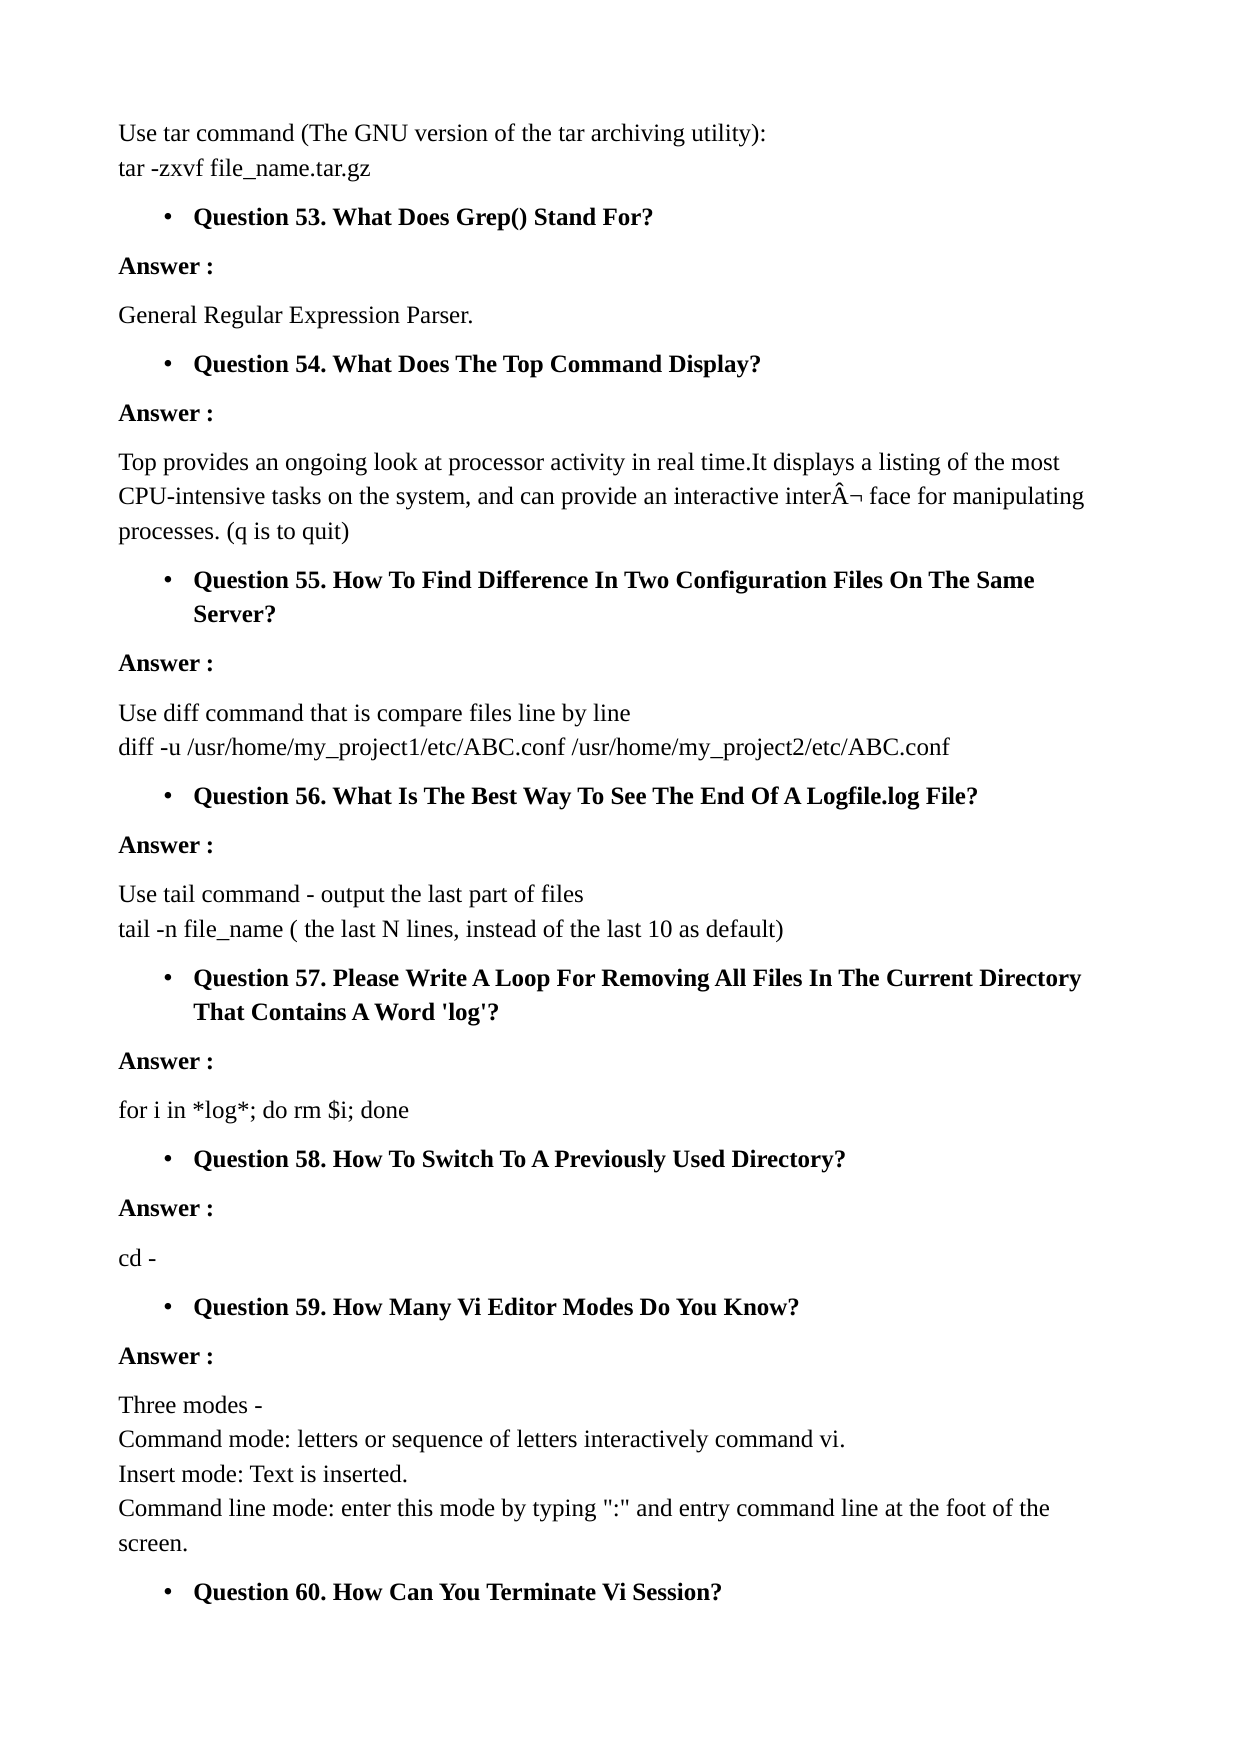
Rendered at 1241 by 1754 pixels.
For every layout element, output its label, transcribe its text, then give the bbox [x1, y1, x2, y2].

text Use diff command that is compare files line by line diff -u /usr/home/my_project1/etc/ABC.conf /usr/home/my_project2/etc/ABC.conf [118, 698, 1122, 761]
list Question 57. Please Write A Loop For Removing All Files In The Current Directory That Contains A Word 'log'? [164, 963, 1122, 1026]
list Question 59. How Many Vi Editor Modes Do You Know? [164, 1292, 1122, 1320]
list Question 55. How To Find Difference In Two Configuration Files On The Same Server? [164, 565, 1122, 628]
text for i in *log*; do rm $i; done [118, 1095, 1122, 1124]
text Use tail command - output the last part of files tail -n file_name ( the last N lines, instead of the last 10 as default) [118, 879, 1122, 942]
list Question 58. How To Switch To A Previously Used Directory? [164, 1144, 1122, 1173]
text Top provides an ongoing look at processor activity in real time.It displays a listing of the most CPU-intensive tasks on the system, and can provide an interactive interÂ¬ face for manipulating processes. (q is to quit) [118, 447, 1122, 545]
text Use tar command (The GNU version of the tar archiving utility): tar -zxvf file_name.tar.gz [118, 118, 1122, 181]
text Answer : [118, 830, 1122, 859]
text Answer : [118, 398, 1122, 427]
text Three modes - Command mode: letters or sequence of letters interactively command vi. Insert mode: Text is inserted. Command line mode: enter this mode by typing ":" and entry command line at the foot of the screen. [118, 1390, 1122, 1556]
text Answer : [118, 648, 1122, 677]
text Answer : [118, 251, 1122, 279]
list Question 54. What Does The Top Command Display? [164, 349, 1122, 378]
list Question 60. How Can You Terminate Vi Session? [164, 1577, 1122, 1606]
text General Regular Expression Parser. [118, 300, 1122, 328]
text Answer : [118, 1341, 1122, 1369]
text Answer : [118, 1193, 1122, 1222]
list Question 56. What Is The Best Way To See The End Of A Logfile.log File? [164, 781, 1122, 810]
list Question 53. What Does Grep() Stand For? [164, 202, 1122, 230]
text cd - [118, 1243, 1122, 1271]
text Answer : [118, 1046, 1122, 1075]
